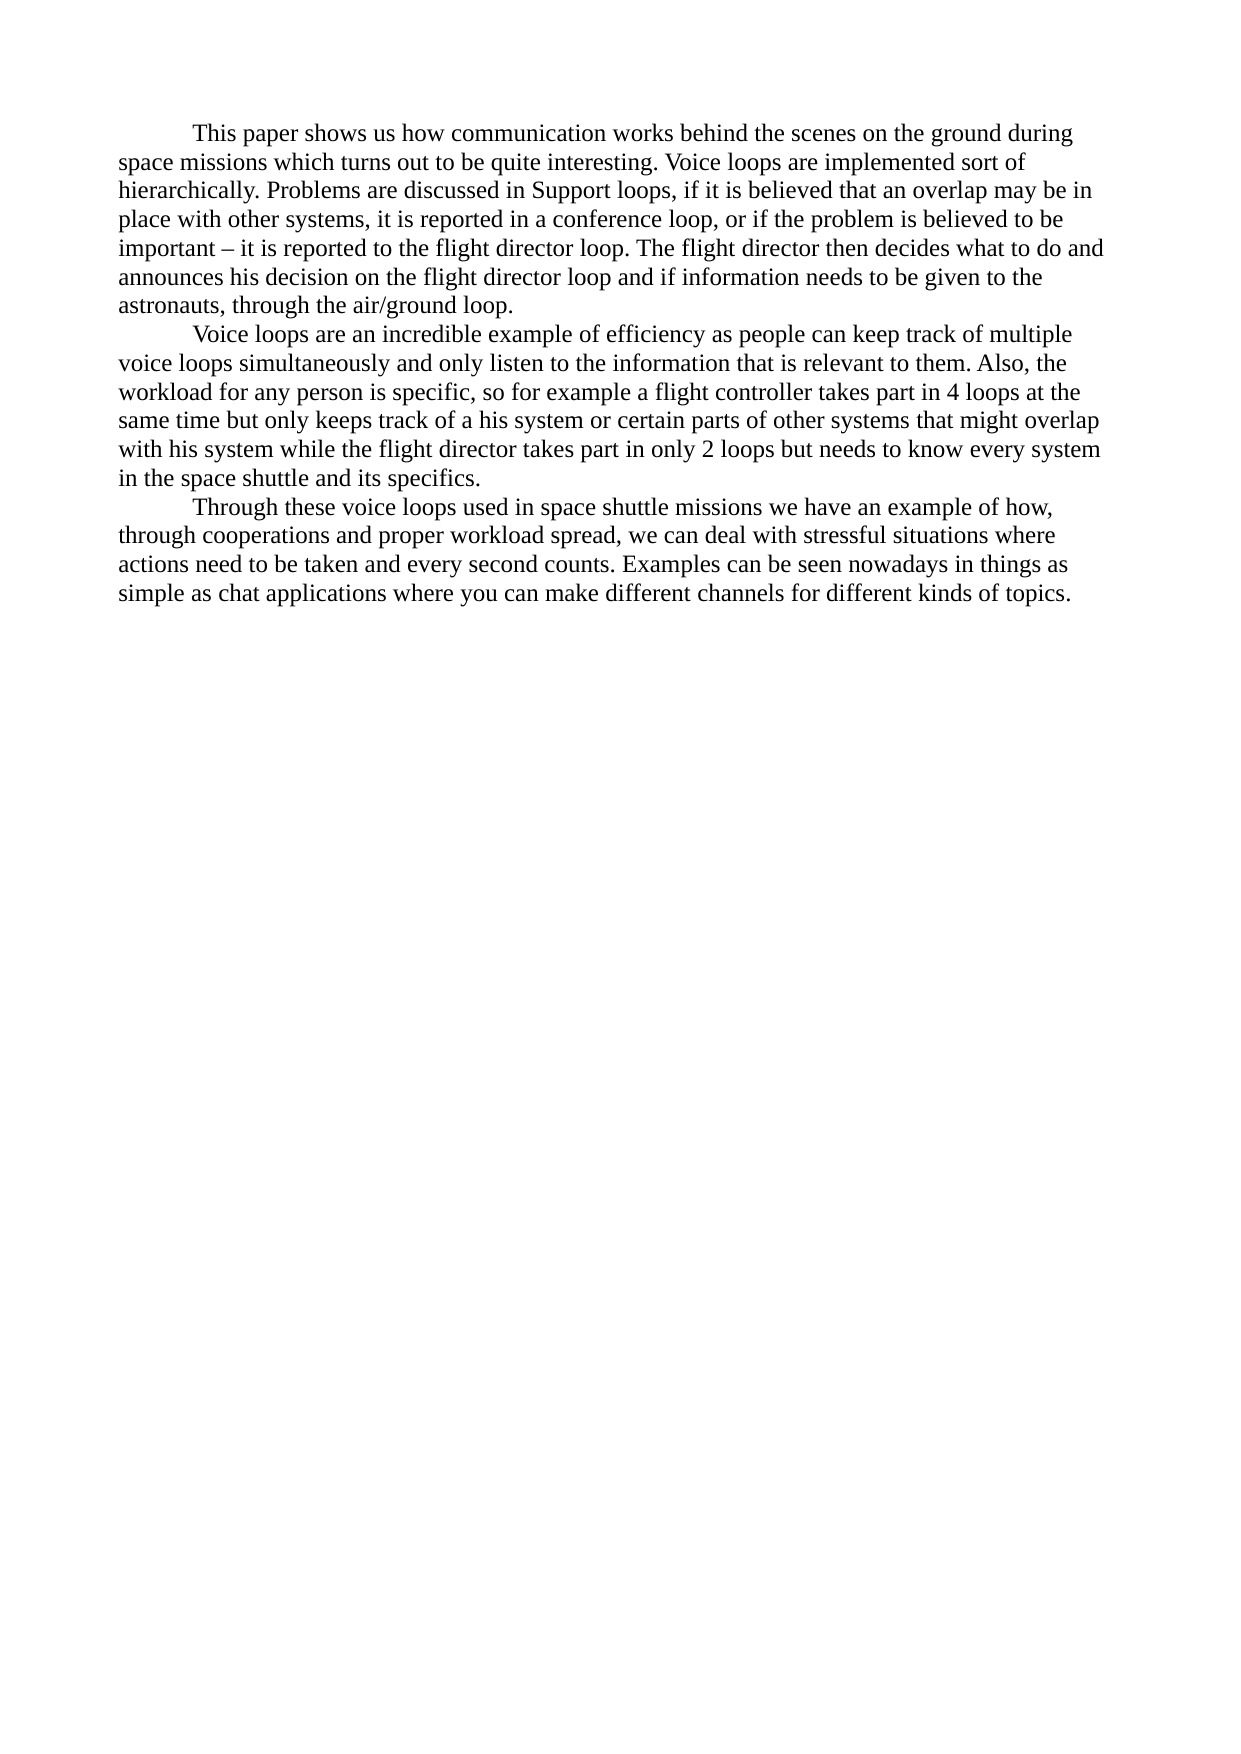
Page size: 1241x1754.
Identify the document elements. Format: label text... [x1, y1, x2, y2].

text This paper shows us how communication works behind the scenes on the ground during space missions which turns out to be quite interesting. Voice loops are implemented sort of hierarchically. Problems are discussed in Support loops, if it is believed that an overlap may be in place with other systems, it is reported in a conference loop, or if the problem is believed to be important – it is reported to the flight director loop. The flight director then decides what to do and announces his decision on the flight director loop and if information needs to be given to the astronauts, through the air/ground loop. [118, 118, 1122, 319]
text Through these voice loops used in space shuttle missions we have an example of how, through cooperations and proper workload spread, we can deal with stressful situations where actions need to be taken and every second counts. Examples can be seen nowadays in things as simple as chat applications where you can make different channels for different kinds of topics. [118, 492, 1122, 607]
text Voice loops are an incredible example of efficiency as people can keep track of multiple voice loops simultaneously and only listen to the information that is relevant to them. Also, the workload for any person is specific, so for example a flight controller takes part in 4 loops at the same time but only keeps track of a his system or certain parts of other systems that might overlap with his system while the flight director takes part in only 2 loops but needs to know every system in the space shuttle and its specifics. [118, 319, 1122, 492]
